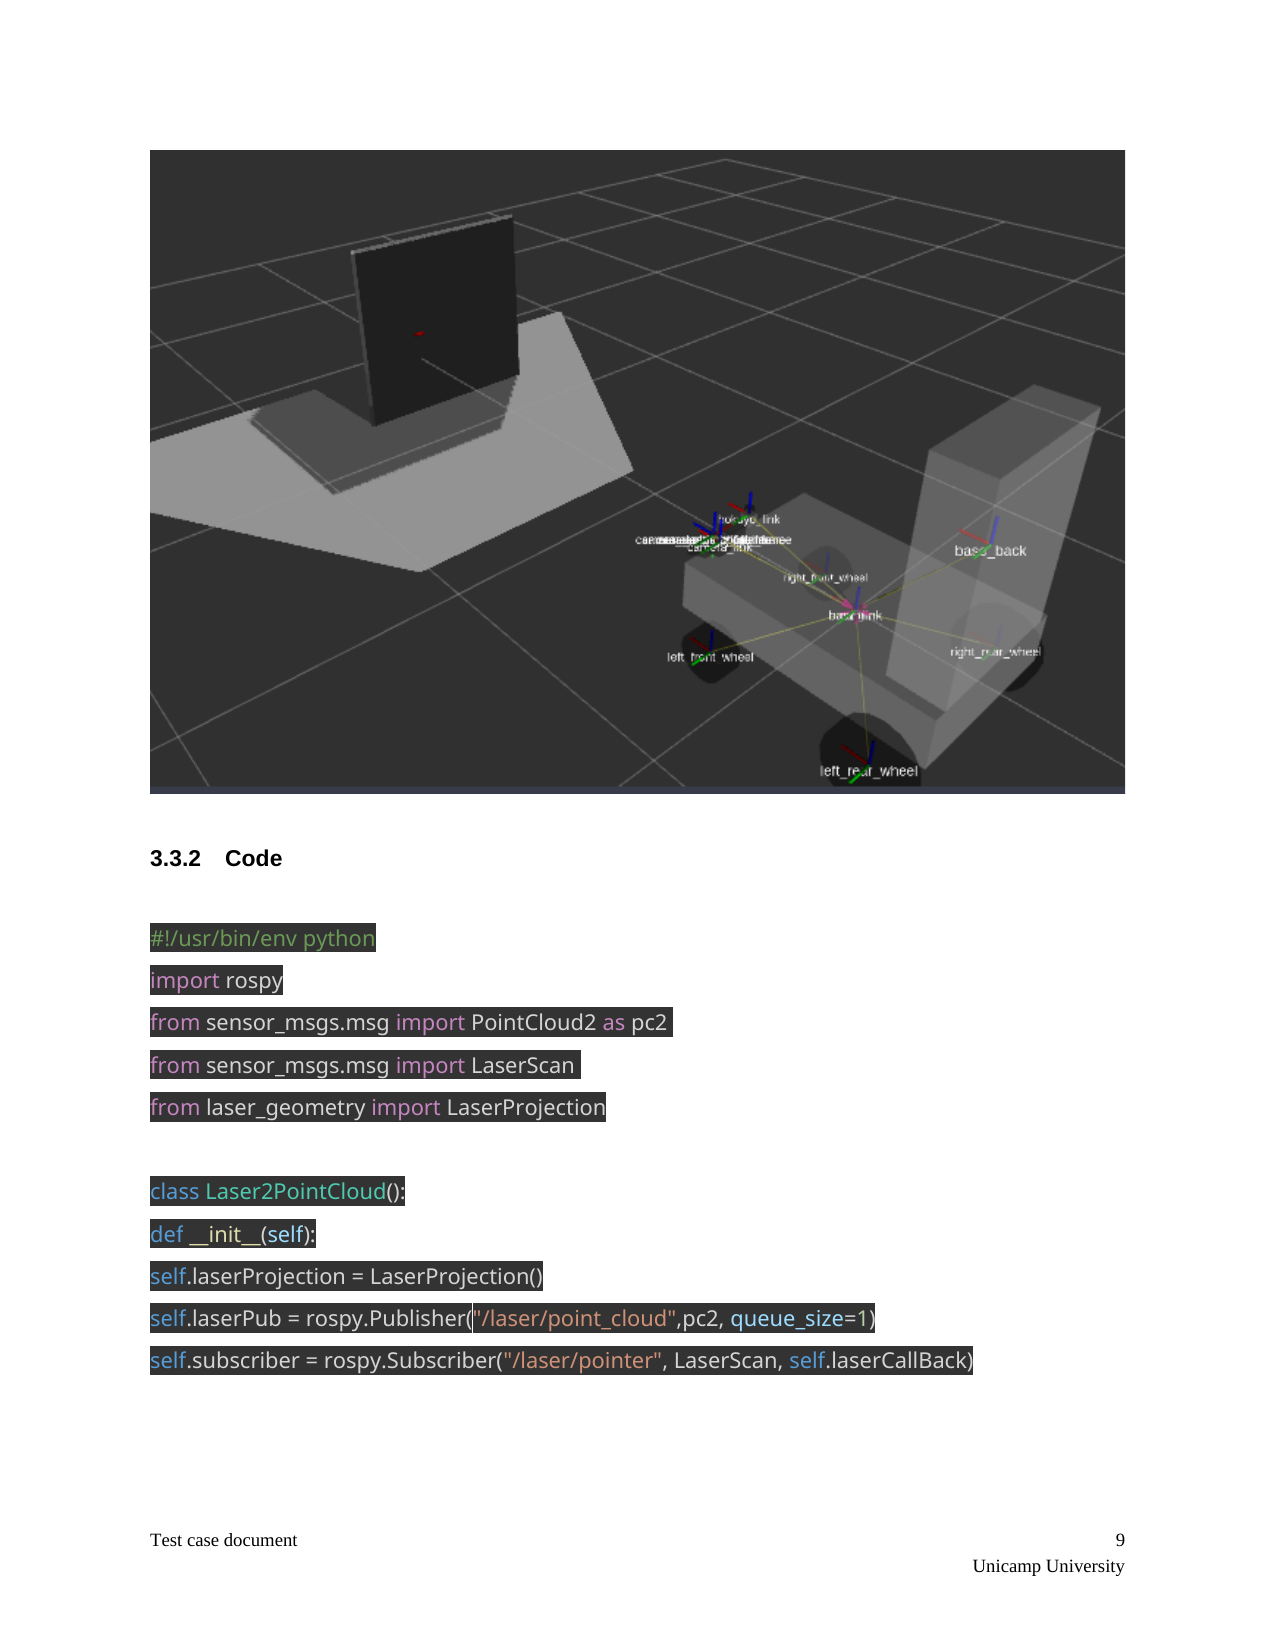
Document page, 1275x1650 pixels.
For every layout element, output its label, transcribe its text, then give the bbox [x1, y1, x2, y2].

text #!/usr/bin/env python [150, 923, 1125, 952]
text self.subscriber = rospy.Subscriber("/laser/pointer", LaserScan, self.laserCallBack) [150, 1346, 1125, 1375]
subtitle Code [150, 845, 1125, 871]
text from sensor_msgs.msg import LaserScan [150, 1049, 1125, 1079]
text self.laserProjection = LaserProjection() [150, 1261, 1125, 1291]
text def __init__(self): [150, 1219, 1125, 1248]
text class Laser2PointCloud(): [150, 1176, 1125, 1206]
picture [150, 150, 1125, 794]
text from laser_geometry import LaserProjection [150, 1092, 1125, 1122]
text self.laserPub = rospy.Publisher("/laser/point_cloud",pc2, queue_size=1) [150, 1303, 1125, 1333]
text import rospy [150, 965, 1125, 995]
text from sensor_msgs.msg import PointCloud2 as pc2 [150, 1007, 1125, 1037]
